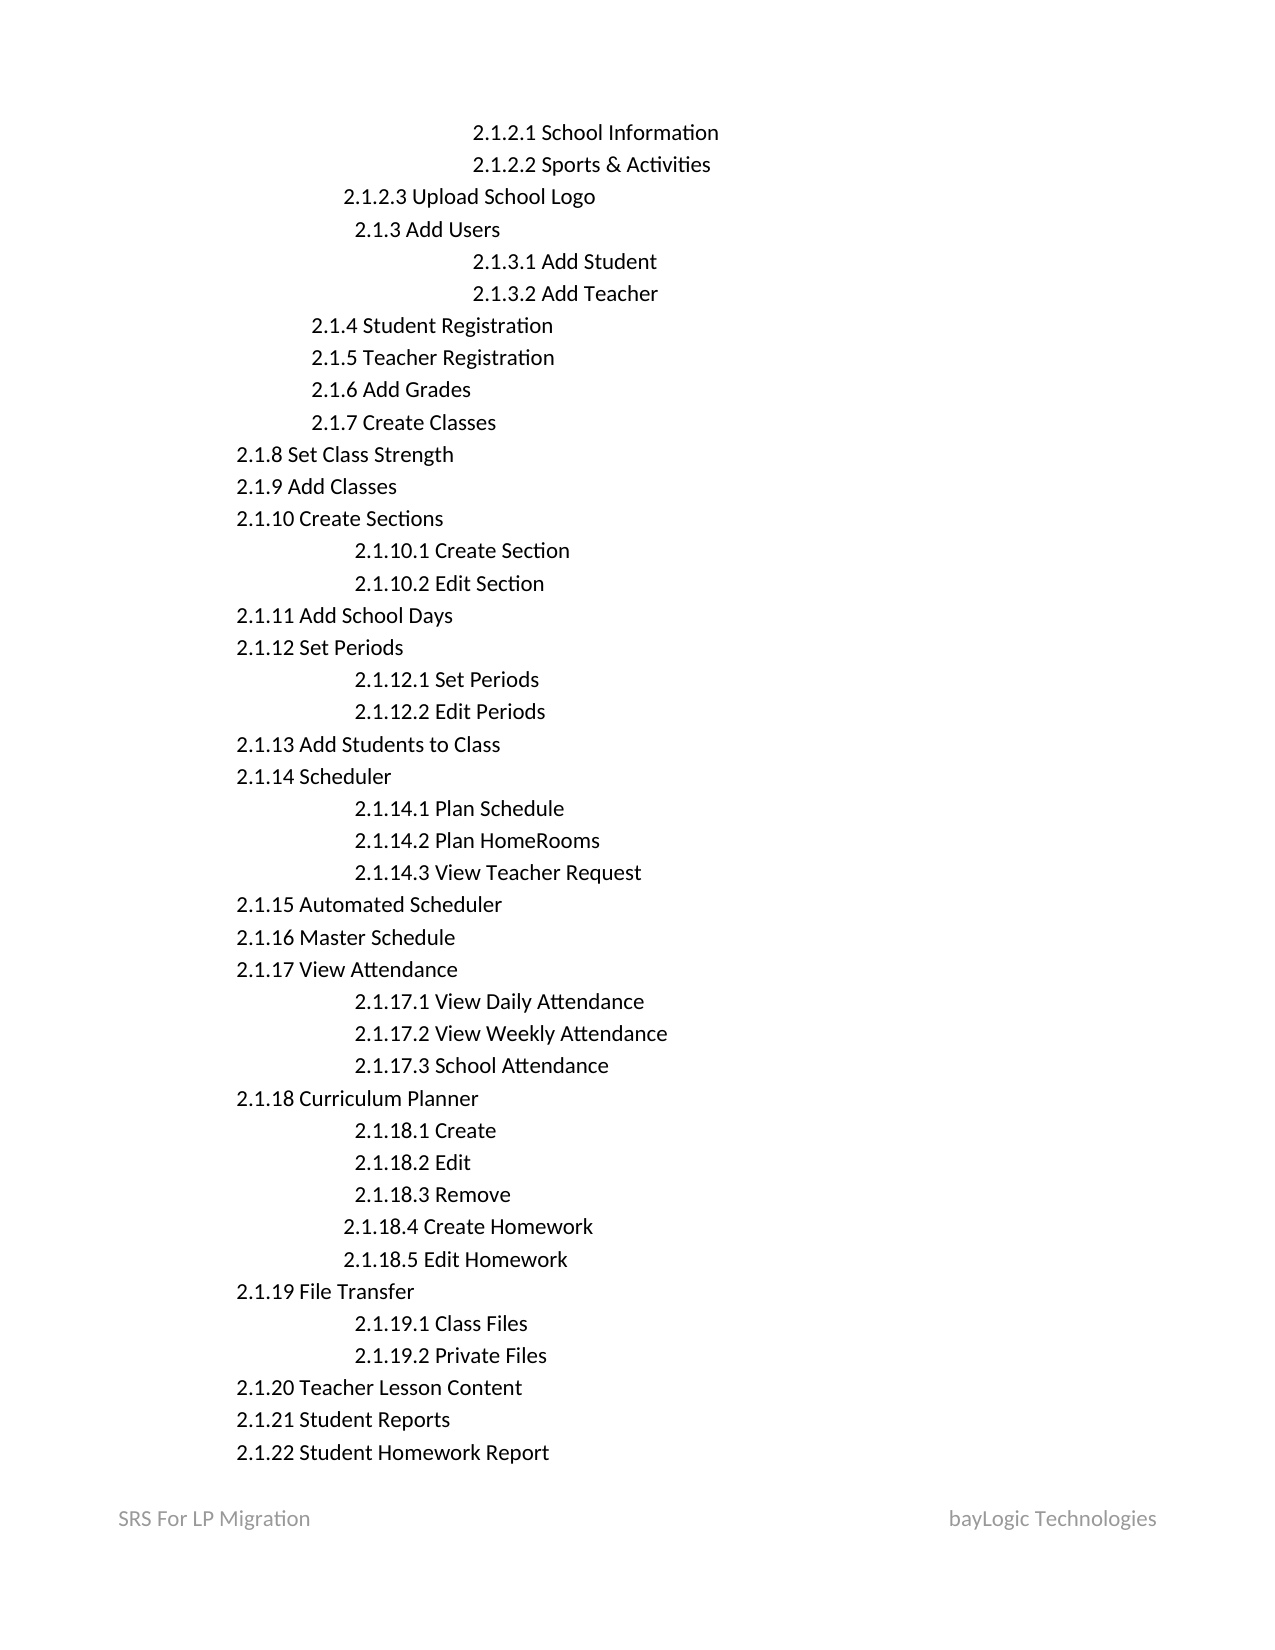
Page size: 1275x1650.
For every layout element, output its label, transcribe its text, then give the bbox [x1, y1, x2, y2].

text 2.1.8 Set Class Strength [118, 440, 1157, 468]
text 2.1.14.3 View Teacher Request [118, 858, 1157, 886]
text 2.1.18.4 Create Homework [268, 1212, 1157, 1241]
text 2.1.2.2 Sports & Activities [118, 150, 1157, 178]
text 2.1.17.2 View Weekly Attendance [118, 1019, 1157, 1047]
text 2.1.18.2 Edit [118, 1148, 1157, 1176]
text 2.1.18.3 Remove [118, 1180, 1157, 1208]
text 2.1.7 Create Classes [193, 408, 1157, 436]
text 2.1.17.3 School Attendance [118, 1052, 1157, 1079]
text 2.1.14 Scheduler [118, 762, 1157, 790]
text 2.1.17 View Attendance [118, 955, 1157, 983]
text 2.1.4 Student Registration [193, 311, 1157, 339]
text 2.1.14.1 Plan Schedule [118, 794, 1157, 822]
text 2.1.2.1 School Information [118, 118, 1157, 146]
text 2.1.22 Student Homework Report [118, 1438, 1157, 1466]
text 2.1.10 Create Sections [118, 504, 1157, 532]
text 2.1.16 Master Schedule [118, 923, 1157, 951]
text 2.1.2.3 Upload School Logo [268, 182, 1157, 211]
text 2.1.19.1 Class Files [118, 1309, 1157, 1337]
text 2.1.18.5 Edit Homework [268, 1245, 1157, 1273]
text 2.1.14.2 Plan HomeRooms [118, 826, 1157, 854]
text 2.1.3.2 Add Teacher [118, 279, 1157, 307]
text 2.1.12.2 Edit Periods [118, 697, 1157, 726]
text 2.1.3 Add Users [118, 215, 1157, 243]
text 2.1.6 Add Grades [193, 376, 1157, 404]
text 2.1.5 Teacher Registration [193, 343, 1157, 371]
text 2.1.9 Add Classes [118, 472, 1157, 500]
text 2.1.10.1 Create Section [118, 537, 1157, 564]
text 2.1.3.1 Add Student [118, 247, 1157, 275]
text 2.1.21 Student Reports [118, 1406, 1157, 1434]
text 2.1.18 Curriculum Planner [118, 1084, 1157, 1112]
text 2.1.17.1 View Daily Attendance [118, 987, 1157, 1015]
text 2.1.12 Set Periods [118, 633, 1157, 661]
text 2.1.18.1 Create [118, 1116, 1157, 1144]
text 2.1.13 Add Students to Class [118, 730, 1157, 758]
text 2.1.20 Teacher Lesson Content [118, 1373, 1157, 1401]
text 2.1.10.2 Edit Section [118, 569, 1157, 597]
text 2.1.12.1 Set Periods [118, 665, 1157, 693]
text 2.1.19.2 Private Files [118, 1341, 1157, 1369]
text 2.1.19 File Transfer [118, 1277, 1157, 1305]
text 2.1.15 Automated Scheduler [118, 891, 1157, 919]
text 2.1.11 Add School Days [118, 601, 1157, 629]
